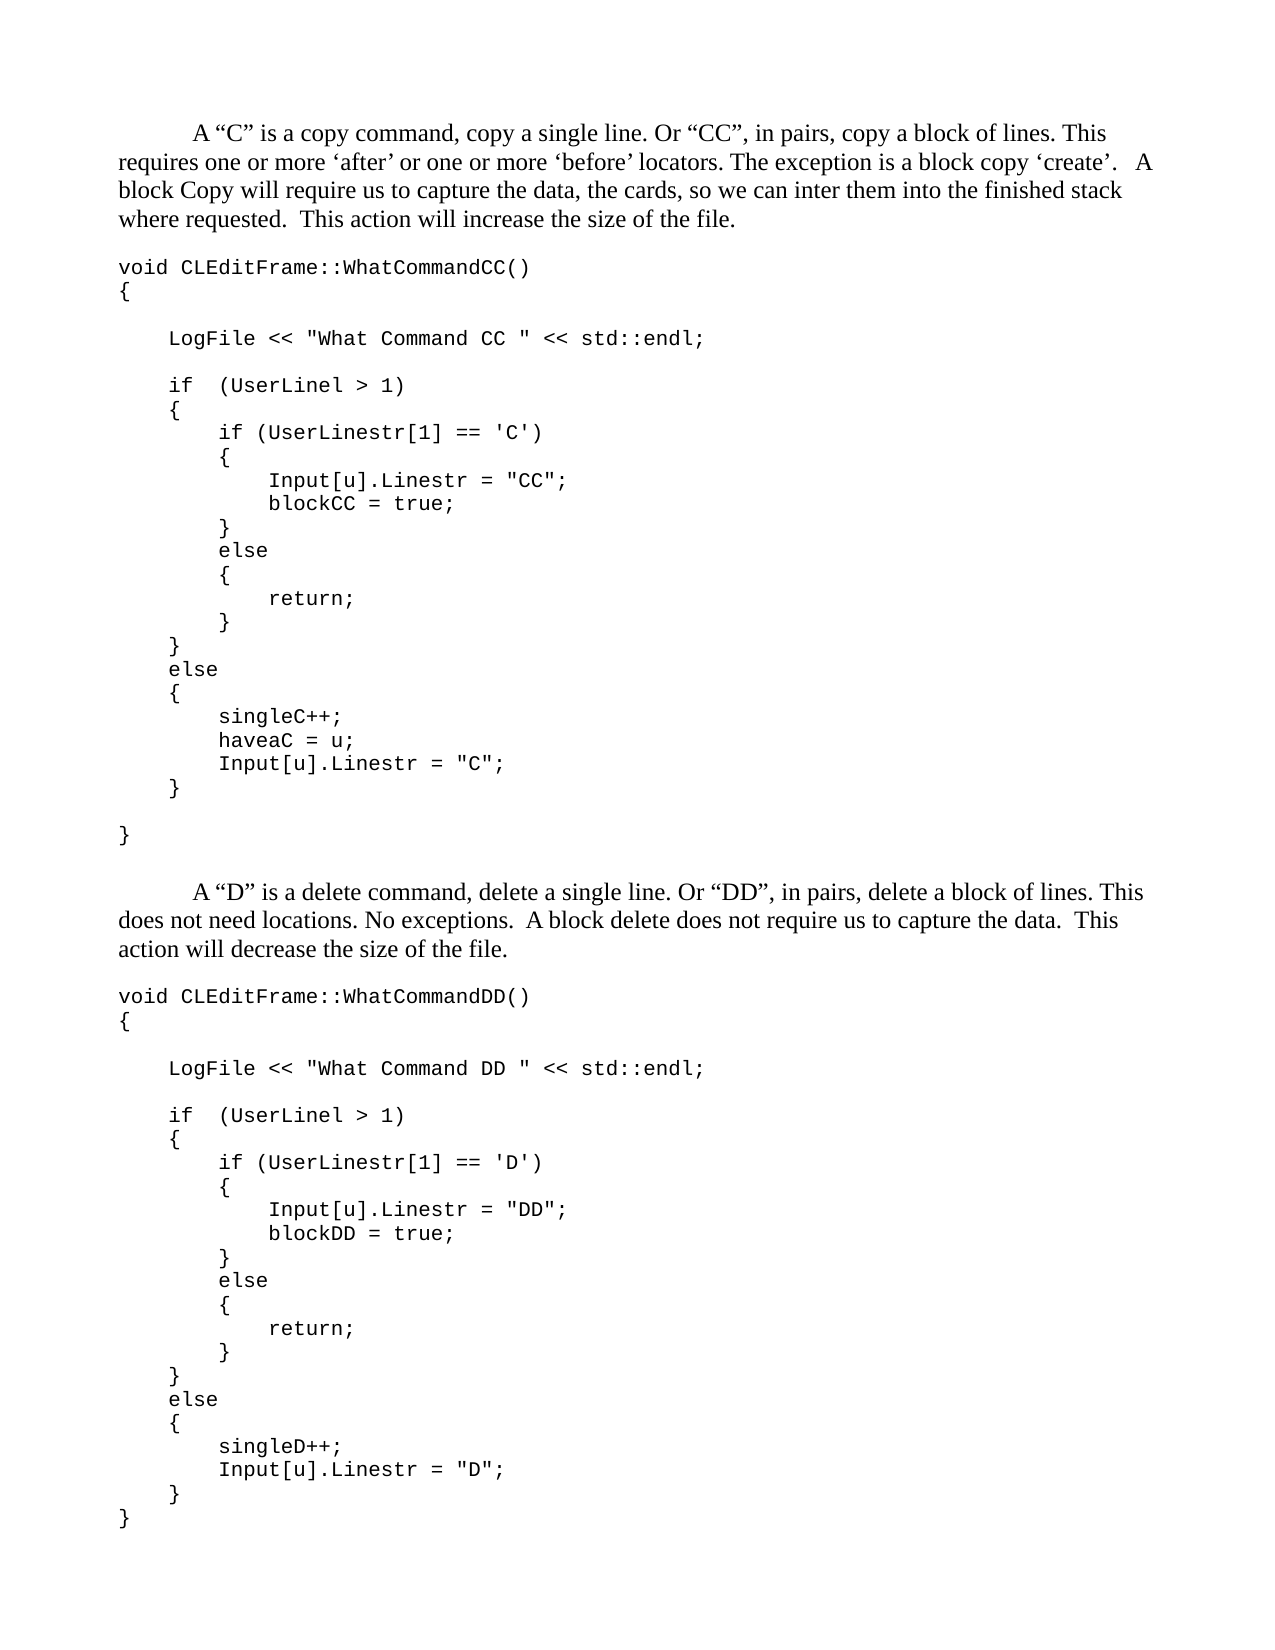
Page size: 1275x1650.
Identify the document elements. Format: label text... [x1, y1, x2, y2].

text singleC++; [118, 706, 1157, 730]
text } [118, 1365, 1157, 1388]
text } [118, 1507, 1157, 1530]
text else [118, 659, 1157, 682]
text if (UserLinestr[1] == 'C') [118, 422, 1157, 446]
text void CLEditFrame::WhatCommandCC() [118, 257, 1157, 280]
text } [118, 824, 1157, 848]
text { [118, 1010, 1157, 1034]
text } [118, 517, 1157, 541]
text A “D” is a delete command, delete a single line. Or “DD”, in pairs, delete a block of lines. This does not need locations. No exceptions. A block delete does not require us to capture the data. This action will decrease the size of the file. [118, 877, 1157, 963]
text LogFile << "What Command CC " << std::endl; [118, 328, 1157, 351]
text LogFile << "What Command DD " << std::endl; [118, 1057, 1157, 1081]
text } [118, 1341, 1157, 1365]
text } [118, 611, 1157, 635]
text } [118, 635, 1157, 659]
text { [118, 682, 1157, 706]
text Input[u].Linestr = "DD"; [118, 1199, 1157, 1223]
text else [118, 541, 1157, 564]
text { [118, 1294, 1157, 1318]
text return; [118, 1318, 1157, 1341]
text { [118, 446, 1157, 469]
text return; [118, 588, 1157, 611]
text } [118, 1247, 1157, 1270]
text } [118, 777, 1157, 801]
text { [118, 1412, 1157, 1436]
text { [118, 564, 1157, 588]
text else [118, 1270, 1157, 1294]
text { [118, 399, 1157, 422]
text } [118, 1483, 1157, 1507]
text Input[u].Linestr = "C"; [118, 753, 1157, 777]
text if (UserLinel > 1) [118, 1105, 1157, 1128]
text { [118, 280, 1157, 304]
text A “C” is a copy command, copy a single line. Or “CC”, in pairs, copy a block of lines. This requires one or more ‘after’ or one or more ‘before’ locators. The exception is a block copy ‘create’. A block Copy will require us to capture the data, the cards, so we can inter them into the finished stack where requested. This action will increase the size of the file. [118, 118, 1157, 233]
text if (UserLinel > 1) [118, 375, 1157, 399]
text else [118, 1388, 1157, 1412]
text { [118, 1176, 1157, 1199]
text blockCC = true; [118, 493, 1157, 517]
text if (UserLinestr[1] == 'D') [118, 1152, 1157, 1176]
text void CLEditFrame::WhatCommandDD() [118, 987, 1157, 1010]
text { [118, 1128, 1157, 1152]
text singleD++; [118, 1436, 1157, 1459]
text blockDD = true; [118, 1223, 1157, 1247]
text haveaC = u; [118, 730, 1157, 753]
text Input[u].Linestr = "D"; [118, 1459, 1157, 1483]
text Input[u].Linestr = "CC"; [118, 469, 1157, 493]
